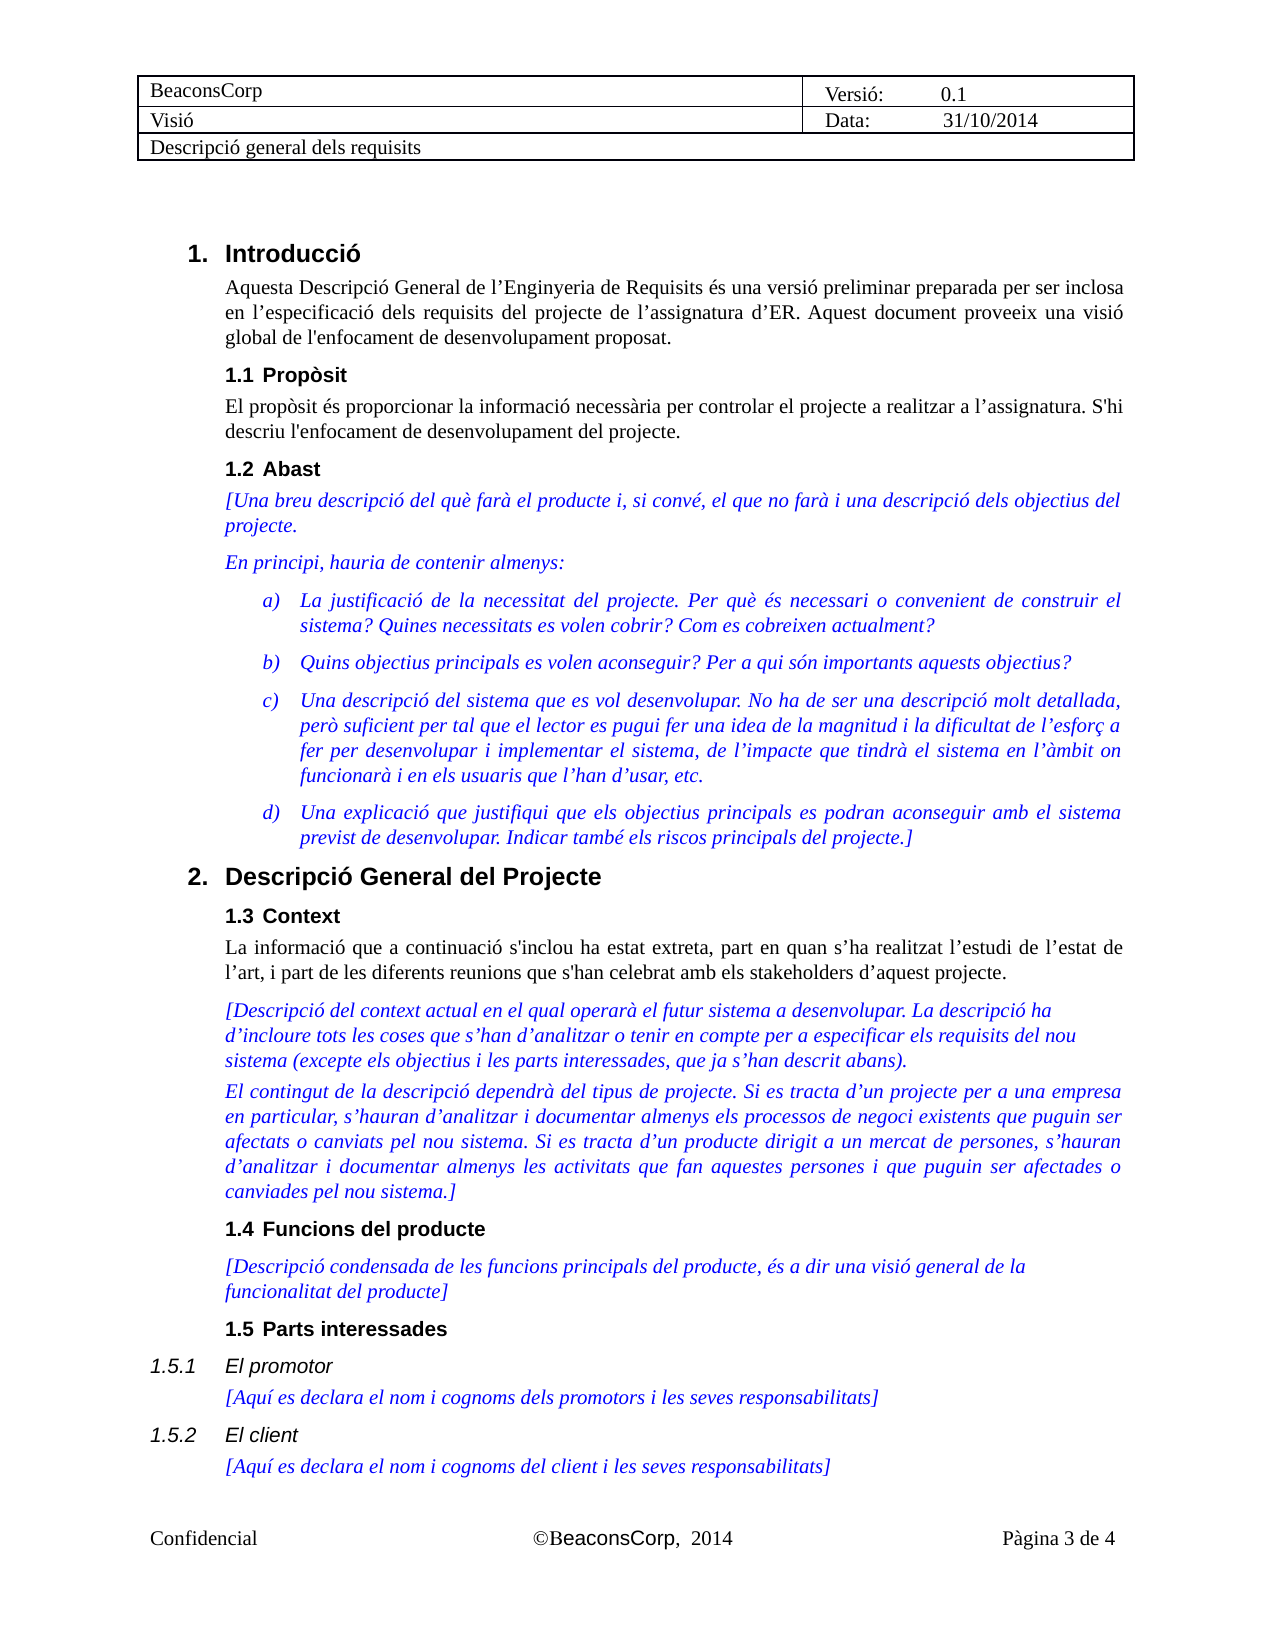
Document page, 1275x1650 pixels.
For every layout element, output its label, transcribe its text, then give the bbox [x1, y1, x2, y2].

subtitle Propòsit [225, 362, 1125, 387]
subtitle El promotor [150, 1353, 1125, 1378]
text El contingut de la descripció dependrà del tipus de projecte. Si es tracta d’un projecte per a una empresa en particular, s’hauran d’analitzar i documentar almenys els processos de negoci existents que puguin ser afectats o canviats pel nou sistema. Si es tracta d’un producte dirigit a un mercat de persones, s’hauran d’analitzar i documentar almenys les activitats que fan aquestes persones i que puguin ser afectades o canviades pel nou sistema.] [225, 1078, 1125, 1203]
subtitle [Descripció condensada de les funcions principals del producte, és a dir una visió general de la funcionalitat del producte] [225, 1253, 1125, 1303]
subtitle [Descripció del context actual en el qual operarà el futur sistema a desenvolupar. La descripció ha d’incloure tots les coses que s’han d’analitzar o tenir en compte per a especificar els requisits del nou sistema (excepte els objectius i les parts interessades, que ja s’han descrit abans). [225, 997, 1125, 1072]
list Una explicació que justifiqui que els objectius principals es podran aconseguir amb el sistema previst de desenvolupar. Indicar també els riscos principals del projecte.] [262, 799, 1125, 849]
list Una descripció del sistema que es vol desenvolupar. No ha de ser una descripció molt detallada, però suficient per tal que el lector es pugui fer una idea de la magnitud i la dificultat de l’esforç a fer per desenvolupar i implementar el sistema, de l’impacte que tindrà el sistema en l’àmbit on funcionarà i en els usuaris que l’han d’usar, etc. [262, 687, 1125, 787]
text [Una breu descripció del què farà el producte i, si convé, el que no farà i una descripció dels objectius del projecte. [225, 487, 1125, 537]
text [Aquí es declara el nom i cognoms del client i les seves responsabilitats] [225, 1453, 1125, 1478]
subtitle Parts interessades [225, 1315, 1125, 1340]
text Aquesta Descripció General de l’Enginyeria de Requisits és una versió preliminar preparada per ser inclosa en l’especificació dels requisits del projecte de l’assignatura d’ER. Aquest document proveeix una visió global de l'enfocament de desenvolupament proposat. [225, 274, 1125, 349]
subtitle Introducció [187, 239, 1125, 268]
subtitle Context [225, 903, 1125, 928]
text En principi, hauria de contenir almenys: [225, 549, 1125, 574]
subtitle El client [150, 1422, 1125, 1447]
list La justificació de la necessitat del projecte. Per què és necessari o convenient de construir el sistema? Quines necessitats es volen cobrir? Com es cobreixen actualment? [262, 587, 1125, 637]
subtitle Descripció General del Projecte [187, 862, 1125, 890]
list Quins objectius principals es volen aconseguir? Per a qui són importants aquests objectius? [262, 649, 1125, 674]
text El propòsit és proporcionar la informació necessària per controlar el projecte a realitzar a l’assignatura. S'hi descriu l'enfocament de desenvolupament del projecte. [225, 393, 1125, 443]
text [Aquí es declara el nom i cognoms dels promotors i les seves responsabilitats] [225, 1384, 1125, 1409]
subtitle Funcions del producte [225, 1215, 1125, 1240]
subtitle Abast [225, 455, 1125, 480]
text La informació que a continuació s'inclou ha estat extreta, part en quan s’ha realitzat l’estudi de l’estat de l’art, i part de les diferents reunions que s'han celebrat amb els stakeholders d’aquest projecte. [225, 934, 1125, 984]
